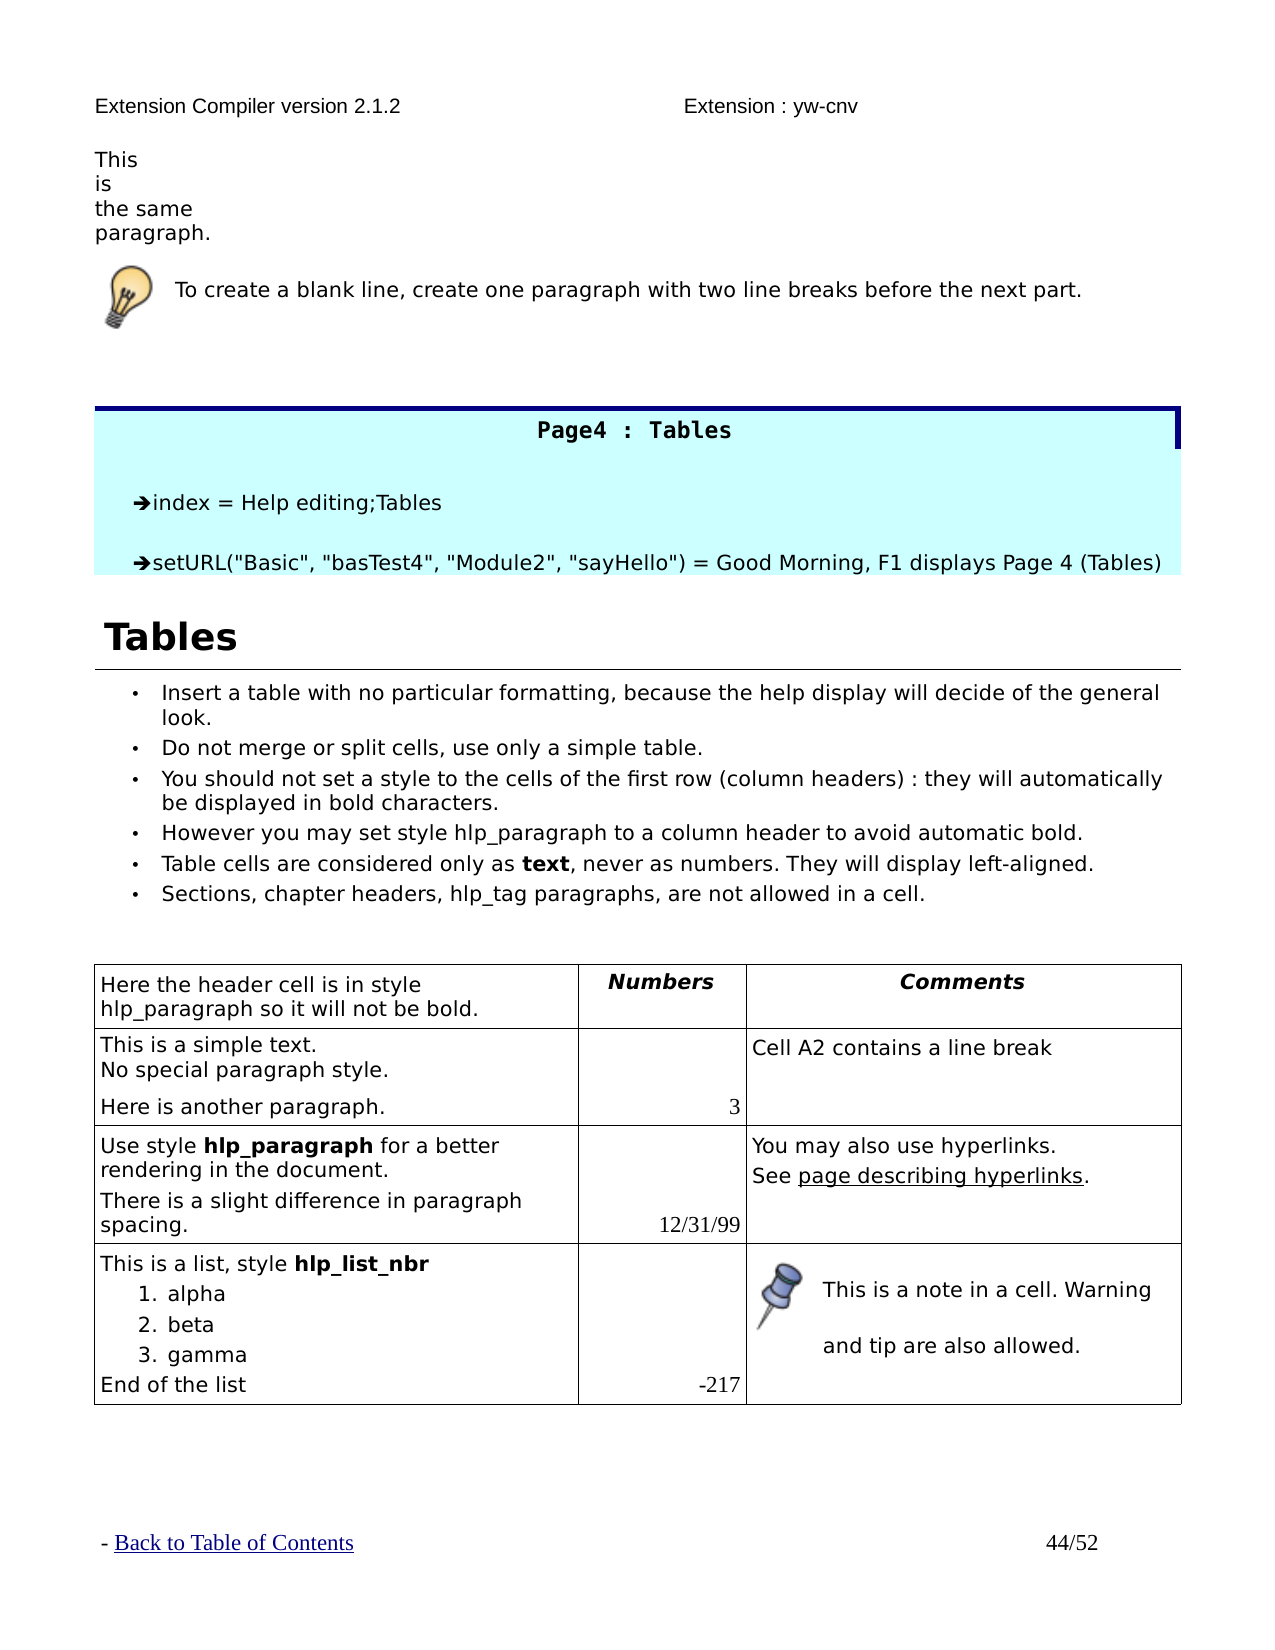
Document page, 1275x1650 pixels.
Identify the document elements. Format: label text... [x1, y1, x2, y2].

list index = Help editing;Tables [94, 491, 1181, 515]
table_cell This is a simple text. No special paragraph style. Here is another paragraph. [95, 1029, 578, 1125]
table_header Here the header cell is in style hlp_paragraph so it will not be bold. [95, 965, 578, 1027]
picture [752, 1261, 808, 1333]
table_cell You may also use hyperlinks. See page describing hyperlinks. [747, 1126, 1181, 1243]
table_cell Use style hlp_paragraph for a better rendering in the document. There is a slight difference in paragraph spacing. [95, 1126, 578, 1243]
list Do not merge or split cells, use only a simple table. [132, 736, 1181, 761]
table_cell This is a note in a cell. Warning and tip are also allowed. [747, 1244, 1181, 1403]
picture [95, 261, 163, 334]
list However you may set style hlp_paragraph to a column header to avoid automatic bold. [132, 821, 1181, 846]
table_cell -217 [579, 1244, 746, 1403]
list Sections, chapter headers, hlp_tag paragraphs, are not allowed in a cell. [132, 882, 1181, 906]
table_cell 3 [579, 1029, 746, 1125]
list Insert a table with no particular formatting, because the help display will decide of the general look. [132, 681, 1181, 730]
table_cell This is a list, style hlp_list_nbr alpha beta gamma End of the list [95, 1244, 578, 1403]
table_header Numbers [579, 965, 746, 1027]
text This is the same paragraph. [94, 147, 1181, 245]
list Table cells are considered only as text, never as numbers. They will display left-aligned. [132, 852, 1181, 876]
table_header Comments [747, 965, 1181, 1027]
table_cell 31.12.99 [579, 1126, 746, 1243]
text Tables [94, 606, 1181, 669]
list You should not set a style to the cells of the first row (column headers) : they will automatically be displayed in bold characters. [132, 766, 1181, 815]
text Page4 : Tables [94, 407, 1175, 449]
list To create a blank line, create one paragraph with two line breaks before the next part. [94, 260, 1181, 335]
table_cell Cell A2 contains a line break [747, 1029, 1181, 1125]
list setURL("Basic", "basTest4", "Module2", "sayHello") = Good Morning, F1 displays Page 4 (Tables) [94, 551, 1181, 575]
